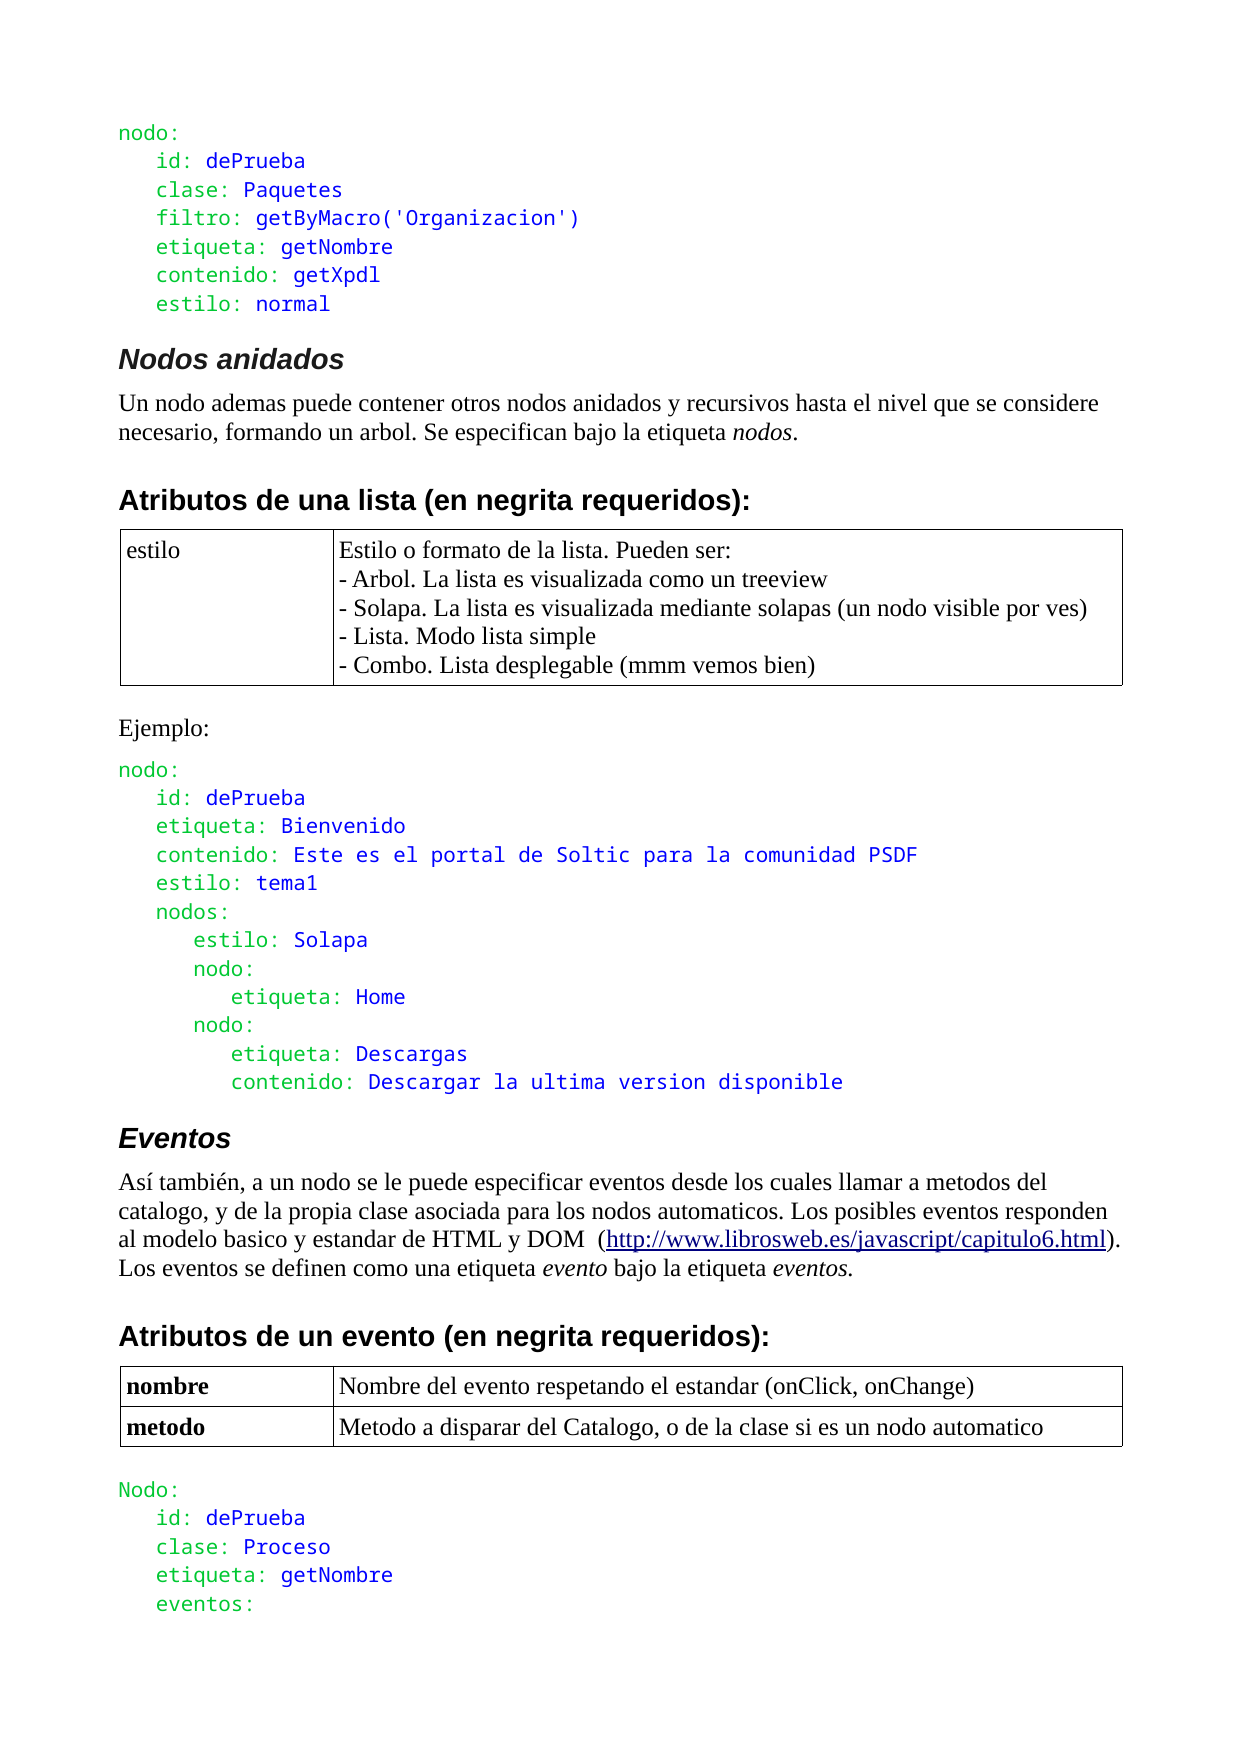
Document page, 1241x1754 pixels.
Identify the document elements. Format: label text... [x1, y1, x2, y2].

text clase: Paquetes [118, 175, 1122, 203]
text estilo: Solapa [118, 925, 1122, 954]
text nodo: [118, 1011, 1122, 1039]
text etiqueta: getNombre [118, 232, 1122, 260]
text contenido: getXpdl [118, 260, 1122, 289]
table_header Nombre del evento respetando el estandar (onClick, onChange) [334, 1367, 1122, 1406]
text nodo: [118, 755, 1122, 783]
text eventos: [118, 1589, 1122, 1617]
text Así también, a un nodo se le puede especificar eventos desde los cuales llamar a metodos del catalogo, y de la propia clase asociada para los nodos automaticos. Los posibles eventos responden al modelo basico y estandar de HTML y DOM (http://www.librosweb.es/javascript/capitulo6.html). Los eventos se definen como una etiqueta evento bajo la etiqueta eventos. [118, 1167, 1122, 1282]
subtitle Nodos anidados [118, 342, 1122, 376]
text contenido: Este es el portal de Soltic para la comunidad PSDF [118, 840, 1122, 868]
text clase: Proceso [118, 1532, 1122, 1560]
text filtro: getByMacro('Organizacion') [118, 203, 1122, 232]
table_header nombre [121, 1367, 333, 1406]
text etiqueta: getNombre [118, 1560, 1122, 1589]
text nodo: [118, 954, 1122, 982]
text Ejemplo: [118, 713, 1122, 742]
text id: dePrueba [118, 147, 1122, 175]
text estilo: normal [118, 289, 1122, 317]
table_header Estilo o formato de la lista. Pueden ser: - Arbol. La lista es visualizada como un treeview - Solapa. La lista es visualizada mediante solapas (un nodo visible por ves) - Lista. Modo lista simple - Combo. Lista desplegable (mmm vemos bien) [334, 530, 1122, 684]
text nodo: [118, 118, 1122, 147]
text etiqueta: Home [118, 982, 1122, 1011]
text Nodo: [118, 1475, 1122, 1503]
text contenido: Descargar la ultima version disponible [118, 1067, 1122, 1096]
text etiqueta: Descargas [118, 1039, 1122, 1067]
text Un nodo ademas puede contener otros nodos anidados y recursivos hasta el nivel que se considere necesario, formando un arbol. Se especifican bajo la etiqueta nodos. [118, 388, 1122, 446]
text estilo: tema1 [118, 868, 1122, 897]
table_header estilo [121, 530, 333, 684]
text id: dePrueba [118, 783, 1122, 812]
subtitle Atributos de un evento (en negrita requeridos): [118, 1319, 1122, 1353]
text nodos: [118, 897, 1122, 925]
subtitle Atributos de una lista (en negrita requeridos): [118, 483, 1122, 517]
subtitle Eventos [118, 1121, 1122, 1154]
table_cell metodo [121, 1407, 333, 1446]
text etiqueta: Bienvenido [118, 812, 1122, 840]
table_cell Metodo a disparar del Catalogo, o de la clase si es un nodo automatico [334, 1407, 1122, 1446]
text id: dePrueba [118, 1503, 1122, 1532]
